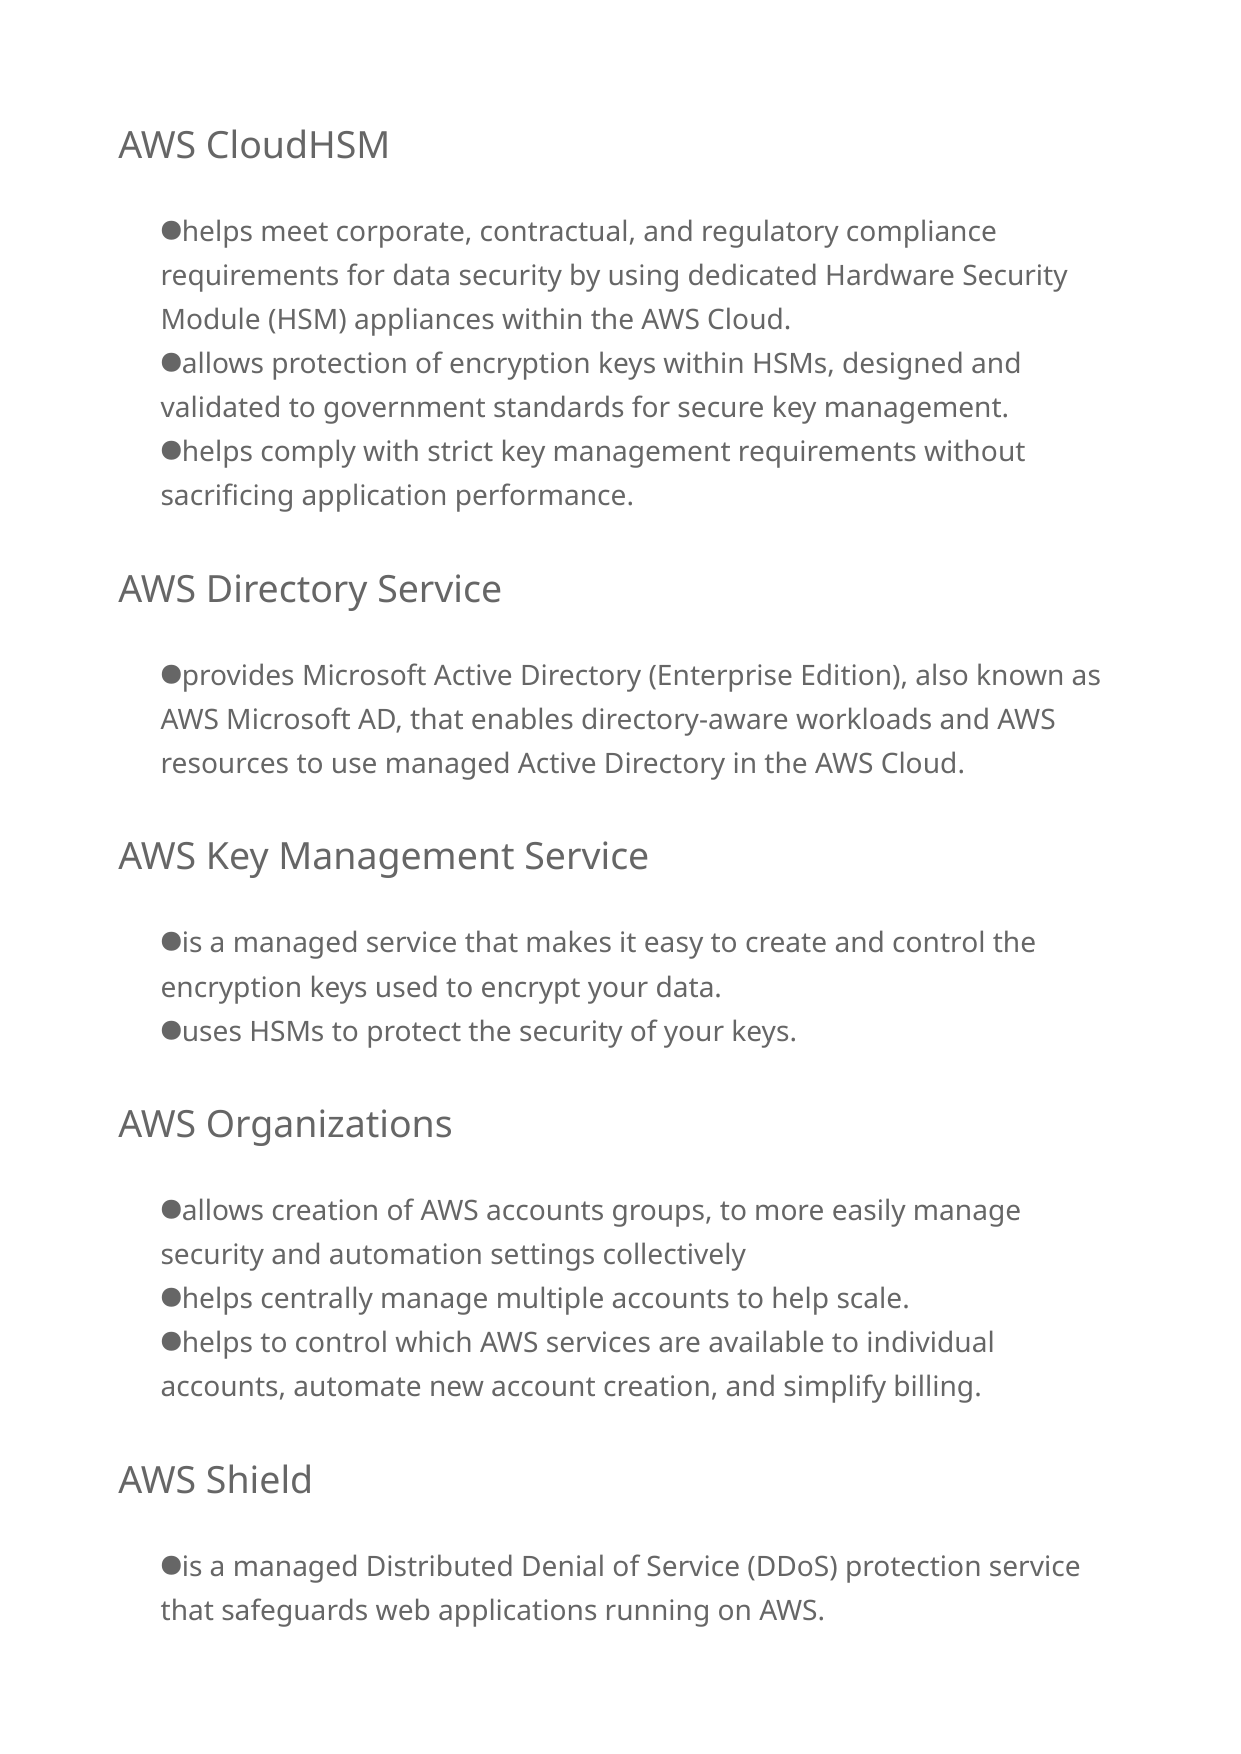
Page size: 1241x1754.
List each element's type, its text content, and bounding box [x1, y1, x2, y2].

subtitle AWS Shield [118, 1453, 1122, 1504]
subtitle AWS Key Management Service [118, 829, 1122, 881]
subtitle AWS CloudHSM [118, 118, 1122, 169]
subtitle AWS Directory Service [118, 562, 1122, 613]
list uses HSMs to protect the security of your keys. [118, 1011, 1122, 1049]
list provides Microsoft Active Directory (Enterprise Edition), also known as AWS Microsoft AD, that enables directory-aware workloads and AWS resources to use managed Active Directory in the AWS Cloud. [118, 655, 1122, 782]
list helps to control which AWS services are available to individual accounts, automate new account creation, and simplify billing. [118, 1323, 1122, 1405]
list is a managed service that makes it easy to create and control the encryption keys used to encrypt your data. [118, 923, 1122, 1005]
subtitle AWS Organizations [118, 1097, 1122, 1148]
list is a managed Distributed Denial of Service (DDoS) protection service that safeguards web applications running on AWS. [118, 1546, 1122, 1628]
list helps meet corporate, contractual, and regulatory compliance requirements for data security by using dedicated Hardware Security Module (HSM) appliances within the AWS Cloud. [118, 211, 1122, 338]
list allows protection of encryption keys within HSMs, designed and validated to government standards for secure key management. [118, 343, 1122, 426]
list helps centrally manage multiple accounts to help scale. [118, 1278, 1122, 1317]
list allows creation of AWS accounts groups, to more easily manage security and automation settings collectively [118, 1190, 1122, 1273]
list helps comply with strict key management requirements without sacrificing application performance. [118, 432, 1122, 514]
